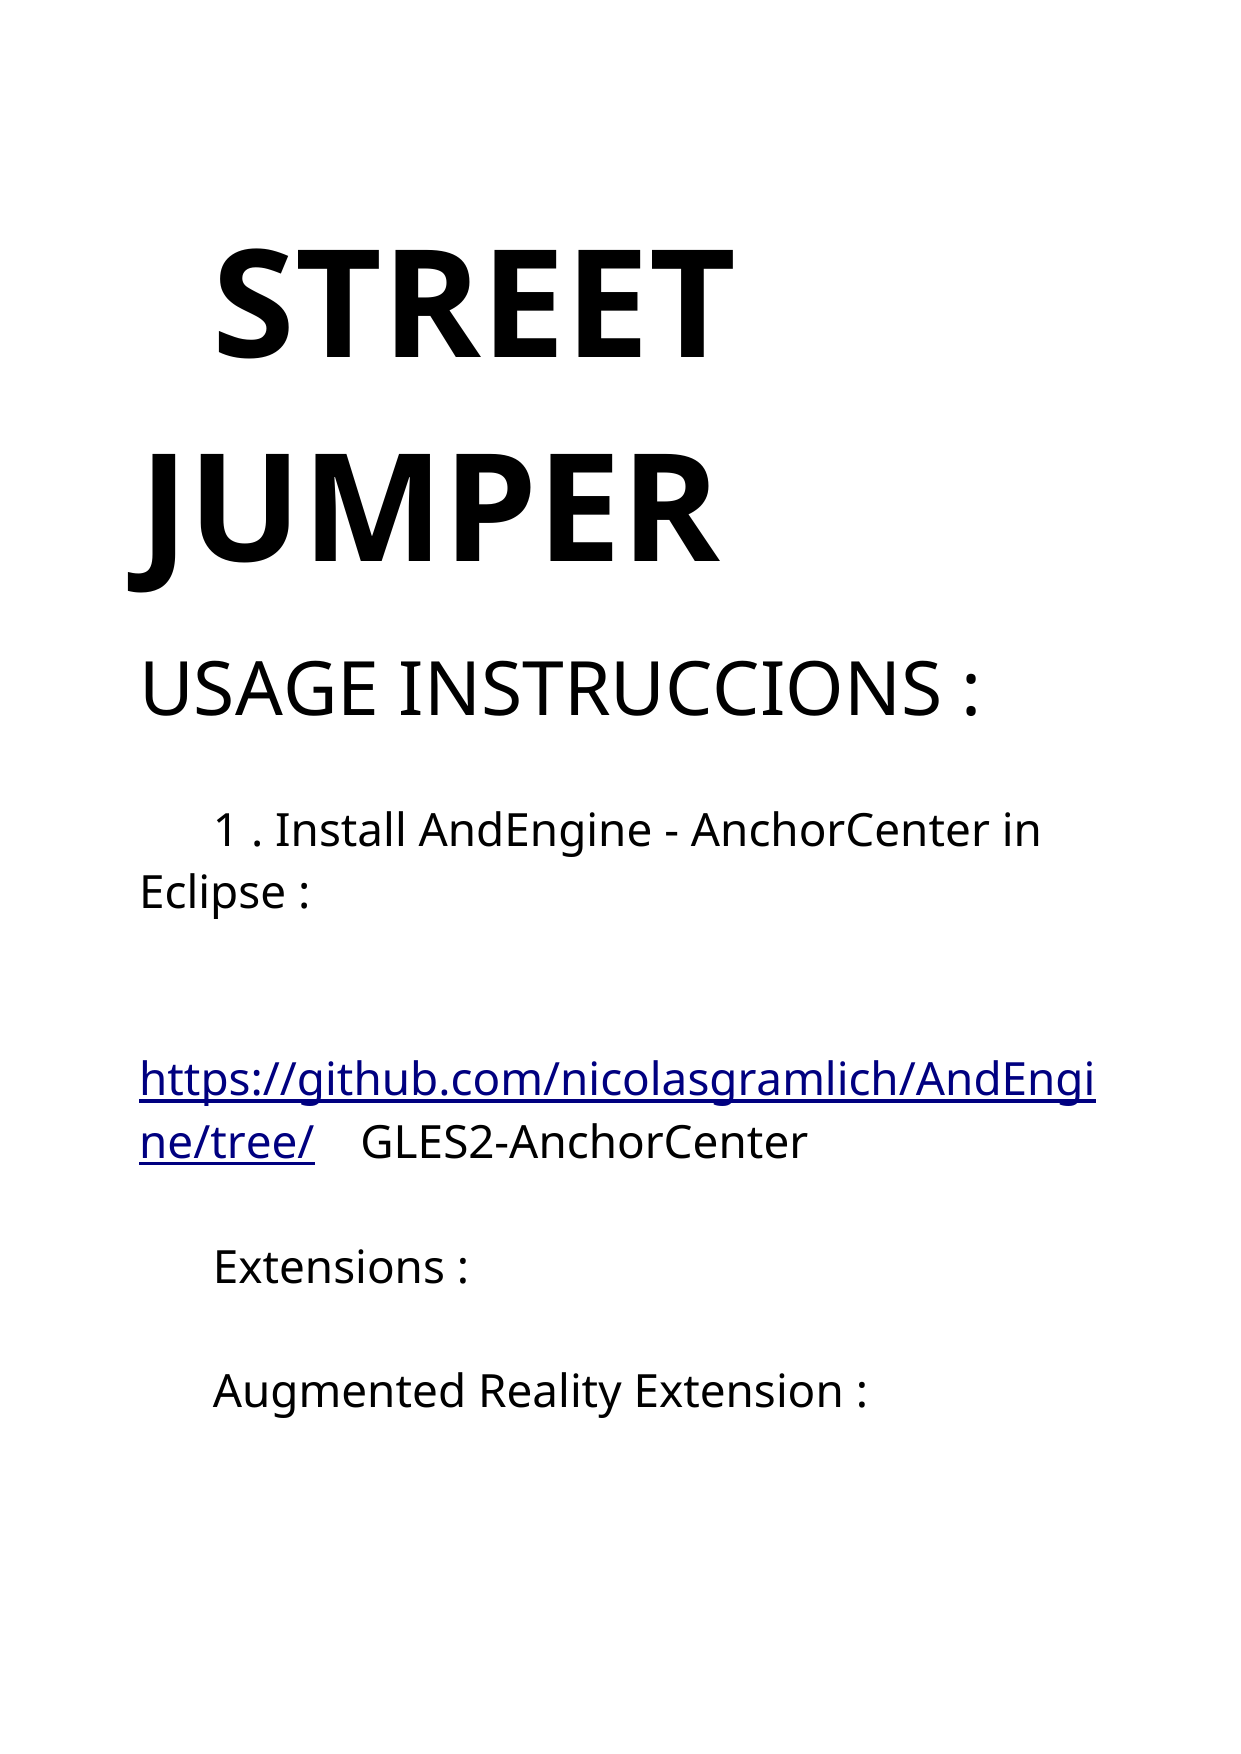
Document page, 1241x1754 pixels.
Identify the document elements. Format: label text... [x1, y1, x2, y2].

text https://github.com/nicolasgramlich/AndEngine/tree/ GLES2-AnchorCenter [139, 984, 1101, 1172]
text USAGE INSTRUCCIONS : [139, 636, 1101, 738]
text Extensions : [139, 1234, 1101, 1296]
text 1 . Install AndEngine - AnchorCenter in Eclipse : [139, 797, 1101, 922]
text Augmented Reality Extension : [139, 1359, 1101, 1484]
text STREET JUMPER [139, 172, 1101, 606]
